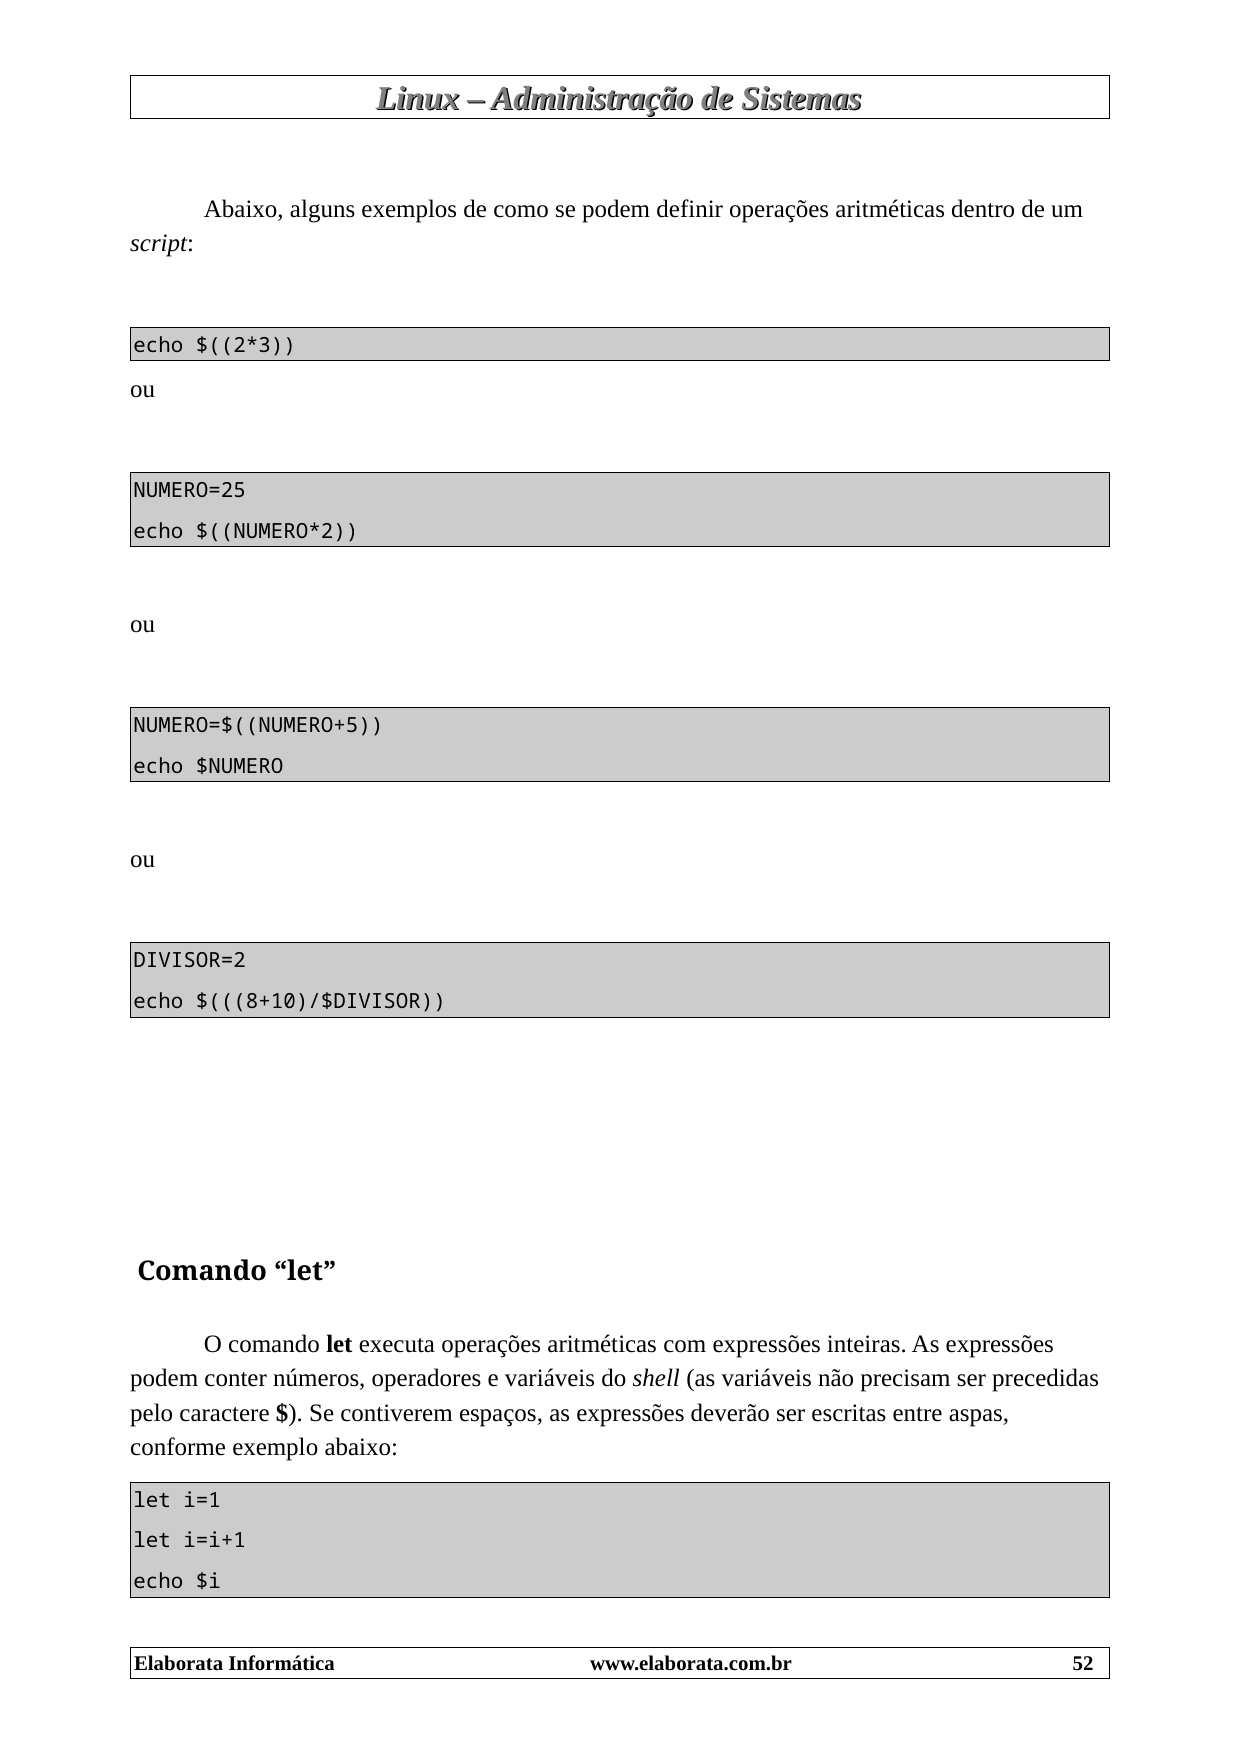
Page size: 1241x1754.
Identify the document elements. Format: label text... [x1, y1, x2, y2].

text ou [130, 374, 1110, 402]
text ou [130, 609, 1110, 638]
subtitle Comando “let” [130, 1251, 1110, 1288]
text ou [130, 844, 1110, 873]
text DIVISOR=2 [131, 943, 1109, 974]
text let i=1 [131, 1483, 1109, 1513]
text echo $NUMERO [131, 748, 1109, 781]
text echo $((NUMERO*2)) [131, 513, 1109, 546]
text echo $((2*3)) [131, 328, 1109, 360]
text NUMERO=25 [131, 473, 1109, 503]
text O comando let executa operações aritméticas com expressões inteiras. As expressões podem conter números, operadores e variáveis do shell (as variáveis não precisam ser precedidas pelo caractere $). Se contiverem espaços, as expressões deverão ser escritas entre aspas, conforme exemplo abaixo: [130, 1329, 1110, 1461]
text echo $i [131, 1563, 1109, 1597]
text NUMERO=$((NUMERO+5)) [131, 708, 1109, 738]
text echo $(((8+10)/$DIVISOR)) [131, 983, 1109, 1017]
text let i=i+1 [131, 1522, 1109, 1554]
text Abaixo, alguns exemplos de como se podem definir operações aritméticas dentro de um script: [130, 194, 1110, 257]
